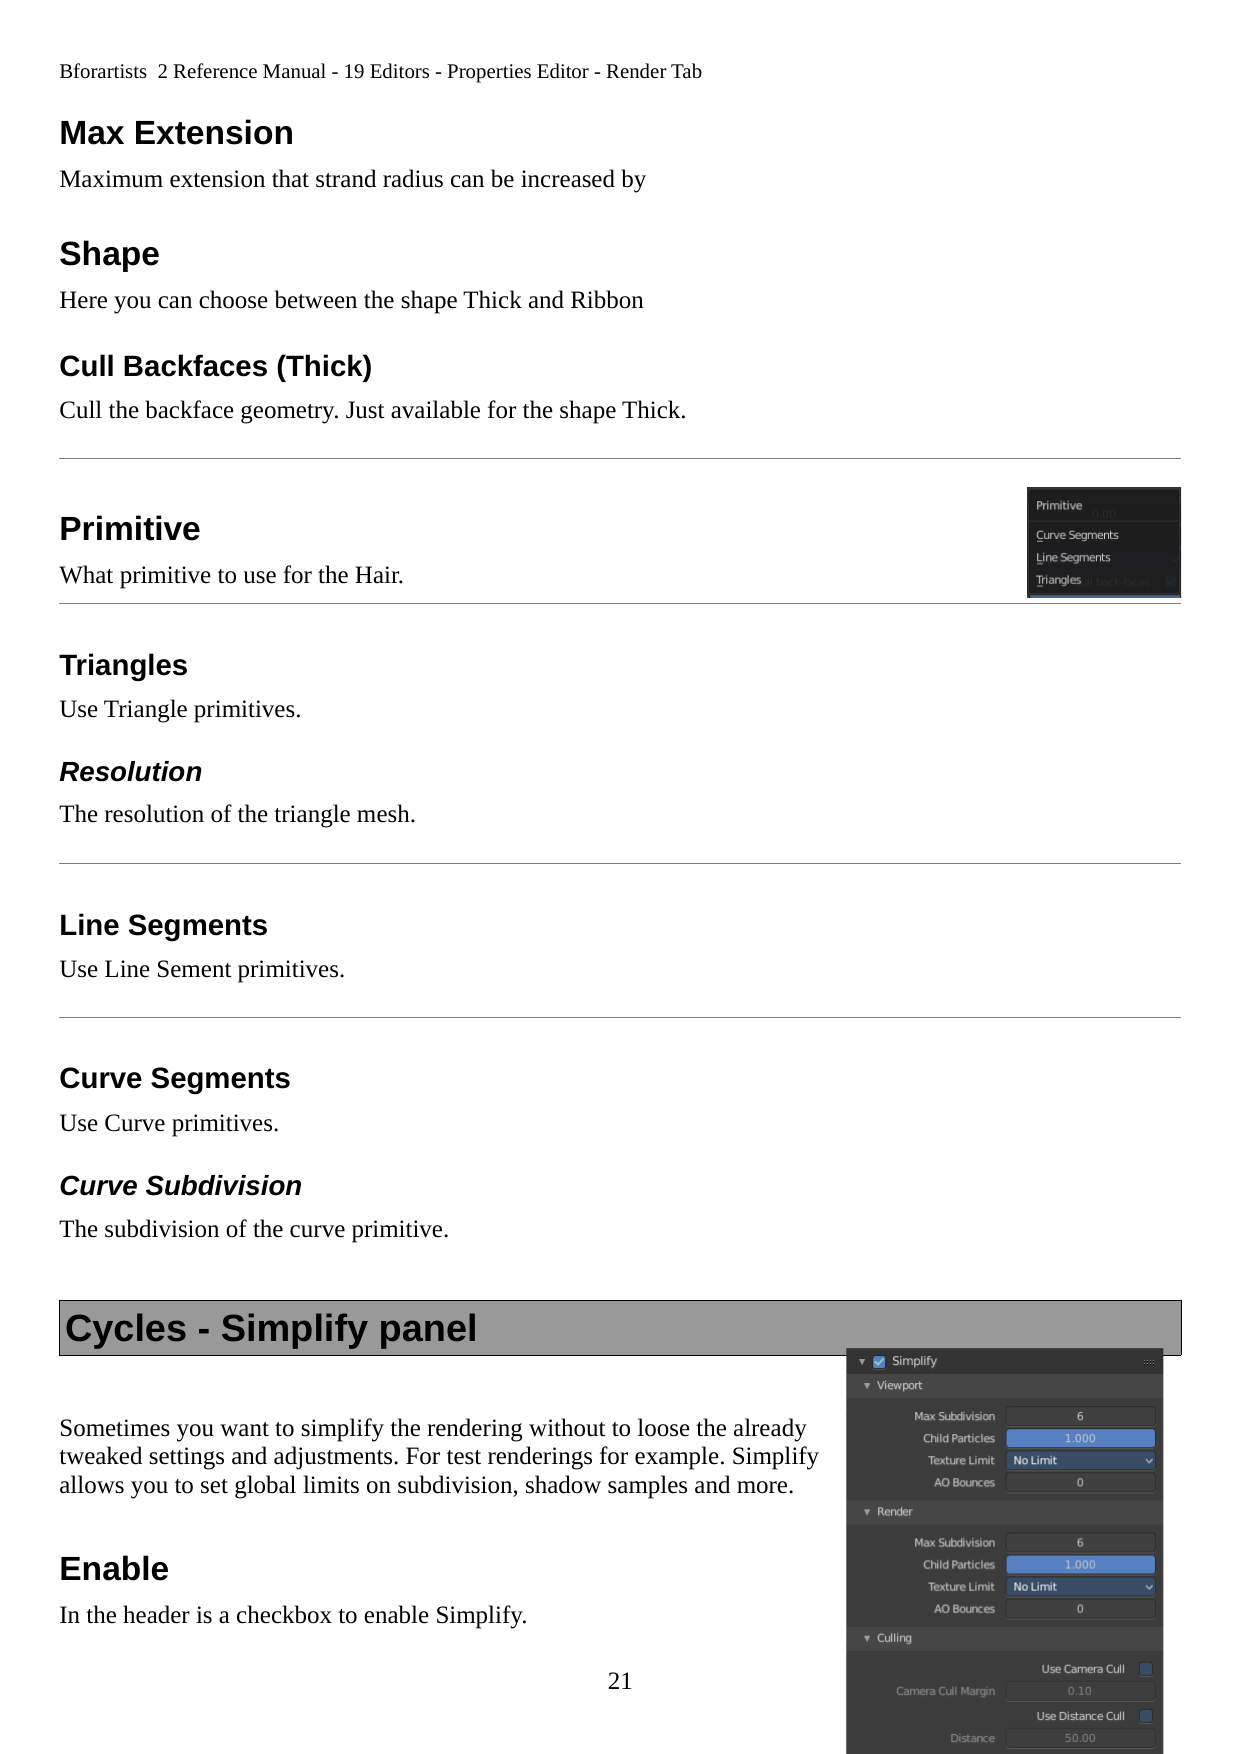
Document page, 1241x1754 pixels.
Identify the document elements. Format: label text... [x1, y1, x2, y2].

subtitle Primitive [59, 509, 1027, 547]
subtitle Curve Subdivision [59, 1169, 1181, 1201]
text Here you can choose between the shape Thick and Ribbon [59, 285, 1181, 313]
subtitle Enable [59, 1548, 846, 1587]
subtitle Line Segments [59, 907, 1181, 941]
subtitle Resolution [59, 755, 1181, 787]
picture [846, 1348, 1164, 1754]
picture [1027, 487, 1182, 598]
text Use Line Sement primitives. [59, 954, 1181, 982]
text Use Curve primitives. [59, 1108, 1181, 1136]
subtitle Triangles [59, 647, 1181, 681]
table_header Cycles - Simplify panel [60, 1301, 1181, 1355]
text Cull the backface geometry. Just available for the shape Thick. [59, 395, 1181, 423]
subtitle Curve Segments [59, 1061, 1181, 1095]
text Sometimes you want to simplify the rendering without to loose the already tweaked settings and adjustments. For test renderings for example. Simplify allows you to set global limits on subdivision, shadow samples and more. [59, 1413, 846, 1499]
text What primitive to use for the Hair. [59, 560, 1027, 589]
text In the header is a checkbox to enable Simplify. [59, 1600, 846, 1628]
subtitle Shape [59, 234, 1181, 272]
subtitle Max Extension [59, 113, 1181, 151]
subtitle [1164, 1548, 1181, 1587]
subtitle Cull Backfaces (Thick) [59, 348, 1181, 382]
text Use Triangle primitives. [59, 694, 1181, 722]
text Maximum extension that strand radius can be increased by [59, 164, 1181, 192]
text The resolution of the triangle mesh. [59, 799, 1181, 828]
text The subdivision of the curve primitive. [59, 1214, 1181, 1242]
